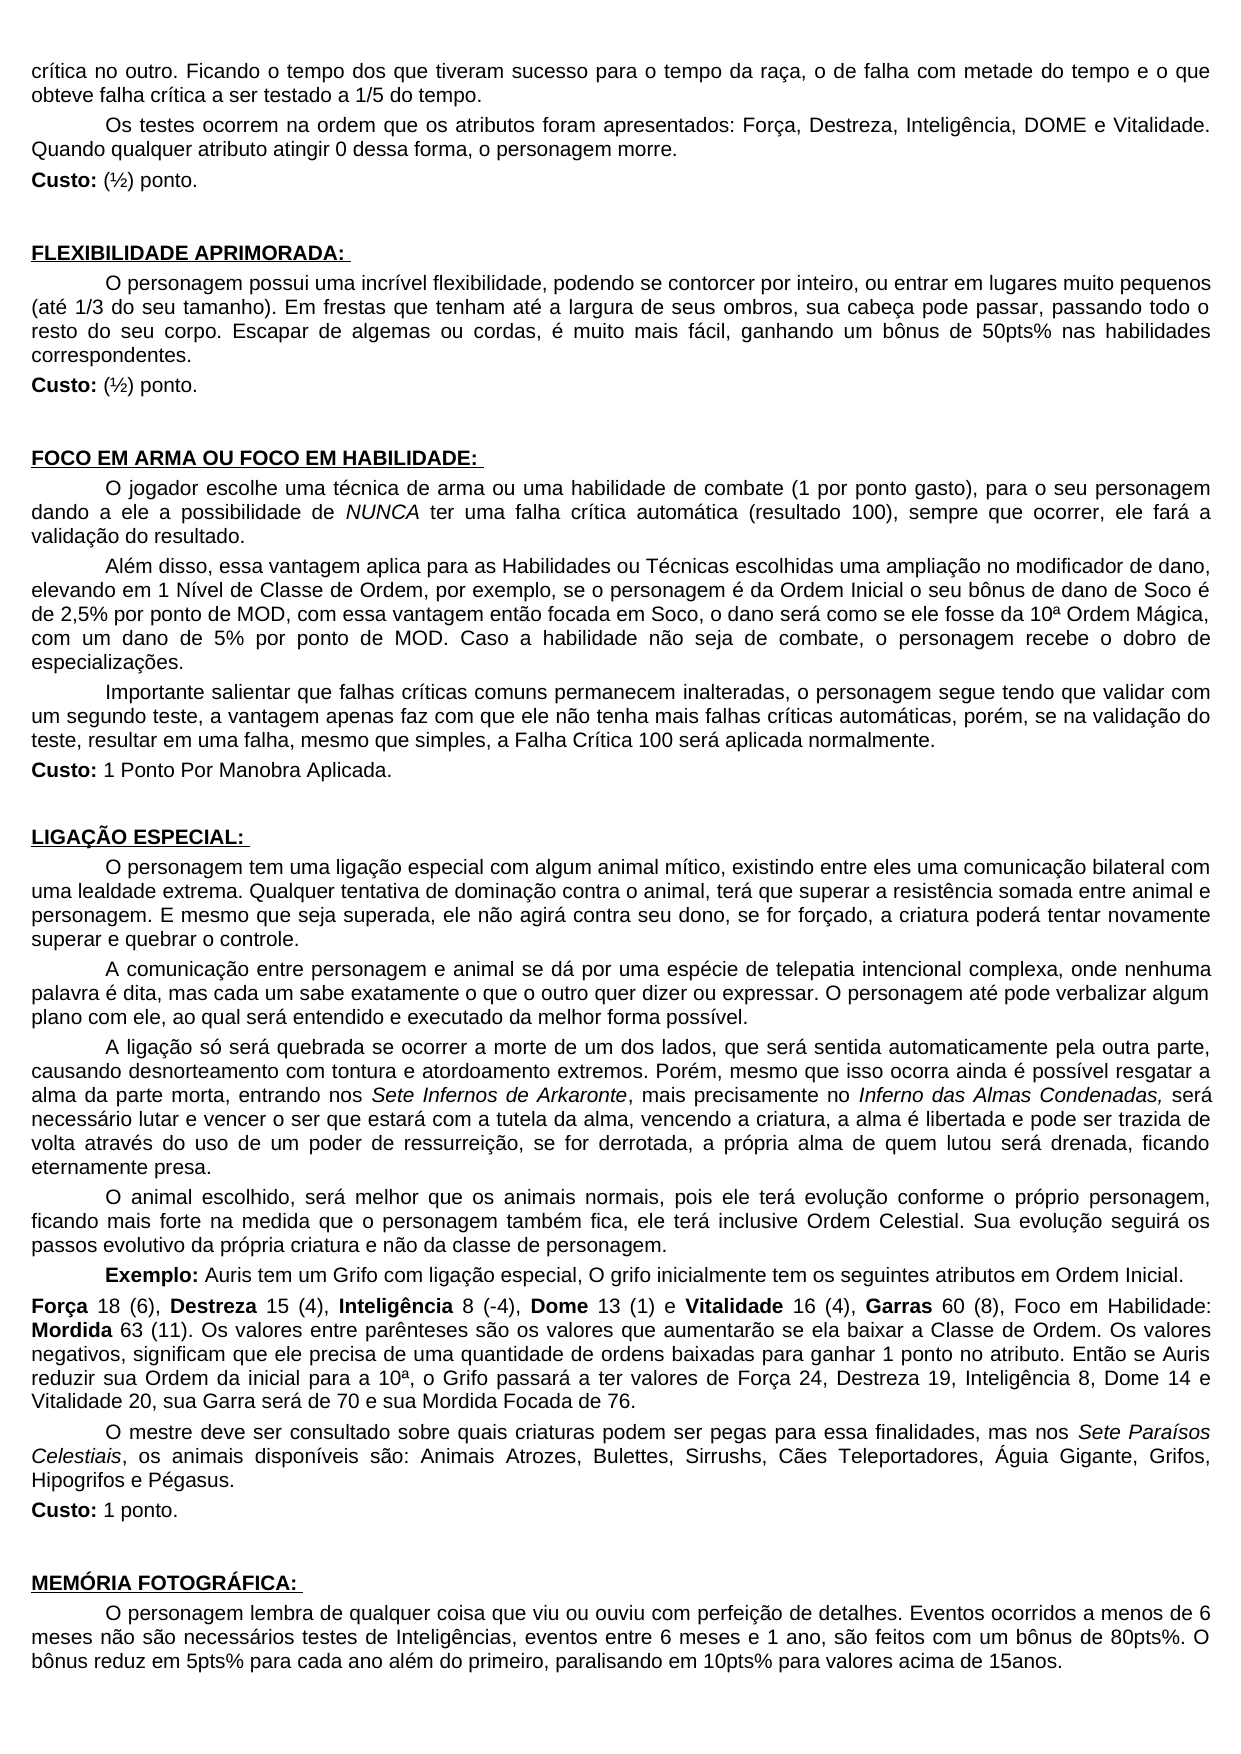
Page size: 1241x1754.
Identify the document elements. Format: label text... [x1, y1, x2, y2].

text O mestre deve ser consultado sobre quais criaturas podem ser pegas para essa finalidades, mas nos Sete Paraísos Celestiais, os animais disponíveis são: Animais Atrozes, Bulettes, Sirrushs, Cães Teleportadores, Águia Gigante, Grifos, Hipogrifos e Pégasus. [31, 1419, 1212, 1491]
text O personagem possui uma incrível flexibilidade, podendo se contorcer por inteiro, ou entrar em lugares muito pequenos (até 1/3 do seu tamanho). Em frestas que tenham até a largura de seus ombros, sua cabeça pode passar, passando todo o resto do seu corpo. Escapar de algemas ou cordas, é muito mais fácil, ganhando um bônus de 50pts% nas habilidades correspondentes. [31, 271, 1212, 366]
text Além disso, essa vantagem aplica para as Habilidades ou Técnicas escolhidas uma ampliação no modificador de dano, elevando em 1 Nível de Classe de Ordem, por exemplo, se o personagem é da Ordem Inicial o seu bônus de dano de Soco é de 2,5% por ponto de MOD, com essa vantagem então focada em Soco, o dano será como se ele fosse da 10ª Ordem Mágica, com um dano de 5% por ponto de MOD. Caso a habilidade não seja de combate, o personagem recebe o dobro de especializações. [31, 554, 1212, 674]
text A comunicação entre personagem e animal se dá por uma espécie de telepatia intencional complexa, onde nenhuma palavra é dita, mas cada um sabe exatamente o que o outro quer dizer ou expressar. O personagem até pode verbalizar algum plano com ele, ao qual será entendido e executado da melhor forma possível. [31, 957, 1212, 1029]
text O animal escolhido, será melhor que os animais normais, pois ele terá evolução conforme o próprio personagem, ficando mais forte na medida que o personagem também fica, ele terá inclusive Ordem Celestial. Sua evolução seguirá os passos evolutivo da própria criatura e não da classe de personagem. [31, 1185, 1212, 1257]
text LIGAÇÃO ESPECIAL: [31, 825, 1212, 849]
text Os testes ocorrem na ordem que os atributos foram apresentados: Força, Destreza, Inteligência, DOME e Vitalidade. Quando qualquer atributo atingir 0 dessa forma, o personagem morre. [31, 113, 1212, 161]
text FLEXIBILIDADE APRIMORADA: [31, 240, 1212, 264]
text O personagem tem uma ligação especial com algum animal mítico, existindo entre eles uma comunicação bilateral com uma lealdade extrema. Qualquer tentativa de dominação contra o animal, terá que superar a resistência somada entre animal e personagem. E mesmo que seja superada, ele não agirá contra seu dono, se for forçado, a criatura poderá tentar novamente superar e quebrar o controle. [31, 855, 1212, 951]
text Custo: 1 ponto. [31, 1498, 1212, 1522]
text A ligação só será quebrada se ocorrer a morte de um dos lados, que será sentida automaticamente pela outra parte, causando desnorteamento com tontura e atordoamento extremos. Porém, mesmo que isso ocorra ainda é possível resgatar a alma da parte morta, entrando nos Sete Infernos de Arkaronte, mais precisamente no Inferno das Almas Condenadas, será necessário lutar e vencer o ser que estará com a tutela da alma, vencendo a criatura, a alma é libertada e pode ser trazida de volta através do uso de um poder de ressurreição, se for derrotada, a própria alma de quem lutou será drenada, ficando eternamente presa. [31, 1035, 1212, 1179]
text Custo: 1 Ponto Por Manobra Aplicada. [31, 758, 1212, 782]
text Custo: (½) ponto. [31, 373, 1212, 397]
text Custo: (½) ponto. [31, 167, 1212, 191]
text MEMÓRIA FOTOGRÁFICA: [31, 1571, 1212, 1594]
text Importante salientar que falhas críticas comuns permanecem inalteradas, o personagem segue tendo que validar com um segundo teste, a vantagem apenas faz com que ele não tenha mais falhas críticas automáticas, porém, se na validação do teste, resultar em uma falha, mesmo que simples, a Falha Crítica 100 será aplicada normalmente. [31, 680, 1212, 752]
text Força 18 (6), Destreza 15 (4), Inteligência 8 (-4), Dome 13 (1) e Vitalidade 16 (4), Garras 60 (8), Foco em Habilidade: Mordida 63 (11). Os valores entre parênteses são os valores que aumentarão se ela baixar a Classe de Ordem. Os valores negativos, significam que ele precisa de uma quantidade de ordens baixadas para ganhar 1 ponto no atributo. Então se Auris reduzir sua Ordem da inicial para a 10ª, o Grifo passará a ter valores de Força 24, Destreza 19, Inteligência 8, Dome 14 e Vitalidade 20, sua Garra será de 70 e sua Mordida Focada de 76. [31, 1293, 1212, 1413]
text O jogador escolhe uma técnica de arma ou uma habilidade de combate (1 por ponto gasto), para o seu personagem dando a ele a possibilidade de NUNCA ter uma falha crítica automática (resultado 100), sempre que ocorrer, ele fará a validação do resultado. [31, 476, 1212, 548]
text FOCO EM ARMA OU FOCO EM HABILIDADE: [31, 446, 1212, 469]
text Exemplo: Auris tem um Grifo com ligação especial, O grifo inicialmente tem os seguintes atributos em Ordem Inicial. [31, 1263, 1212, 1287]
text crítica no outro. Ficando o tempo dos que tiveram sucesso para o tempo da raça, o de falha com metade do tempo e o que obteve falha crítica a ser testado a 1/5 do tempo. [31, 59, 1212, 107]
text O personagem lembra de qualquer coisa que viu ou ouviu com perfeição de detalhes. Eventos ocorridos a menos de 6 meses não são necessários testes de Inteligências, eventos entre 6 meses e 1 ano, são feitos com um bônus de 80pts%. O bônus reduz em 5pts% para cada ano além do primeiro, paralisando em 10pts% para valores acima de 15anos. [31, 1601, 1212, 1673]
